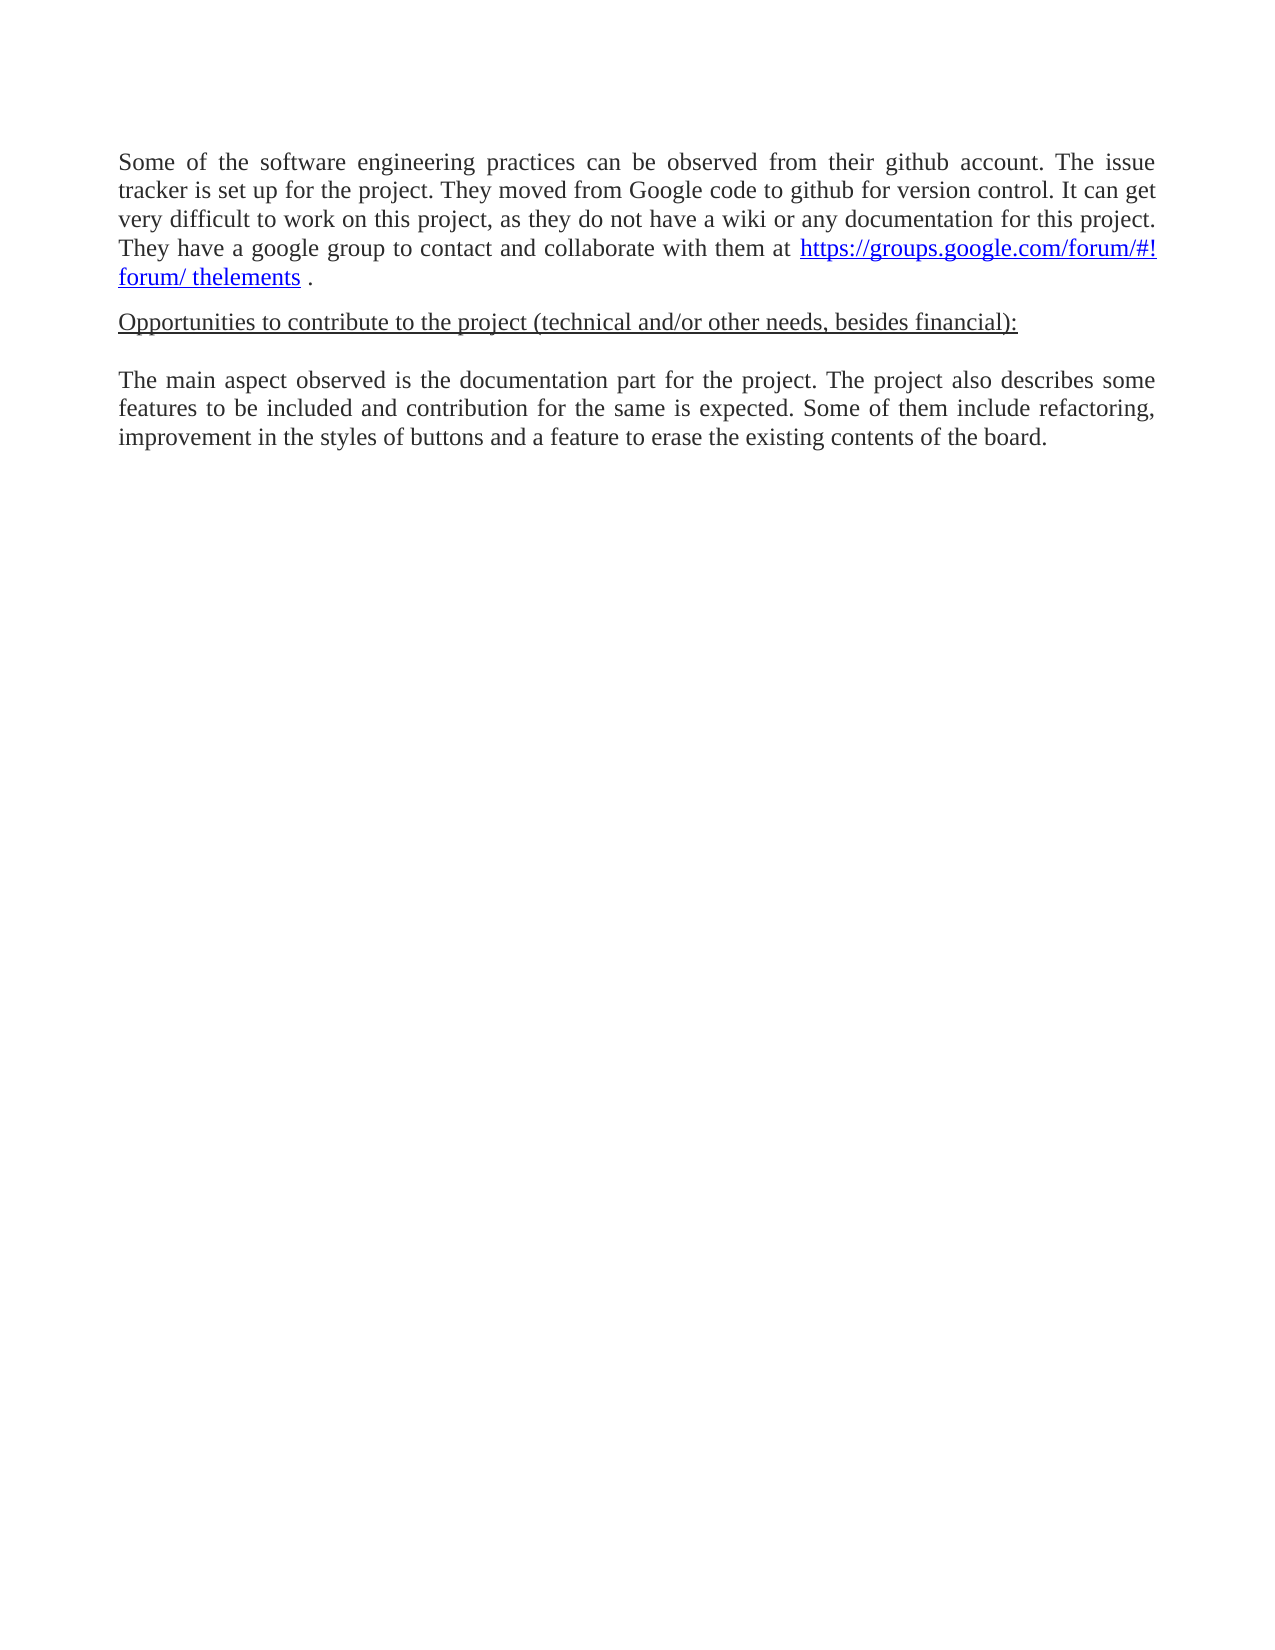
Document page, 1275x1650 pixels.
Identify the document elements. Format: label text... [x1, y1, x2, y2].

text The main aspect observed is the documentation part for the project. The project also describes some features to be included and contribution for the same is expected. Some of them include refactoring, improvement in the styles of buttons and a feature to erase the existing contents of the board. [118, 365, 1157, 451]
list Some of the software engineering practices can be observed from their github account. The issue tracker is set up for the project. They moved from Google code to github for version control. It can get very difficult to work on this project, as they do not have a wiki or any documentation for this project. They have a google group to contact and collaborate with them at https://groups.google.com/forum/#!forum/ thelements . [118, 147, 1157, 291]
text Opportunities to contribute to the project (technical and/or other needs, besides financial): [118, 307, 1157, 336]
